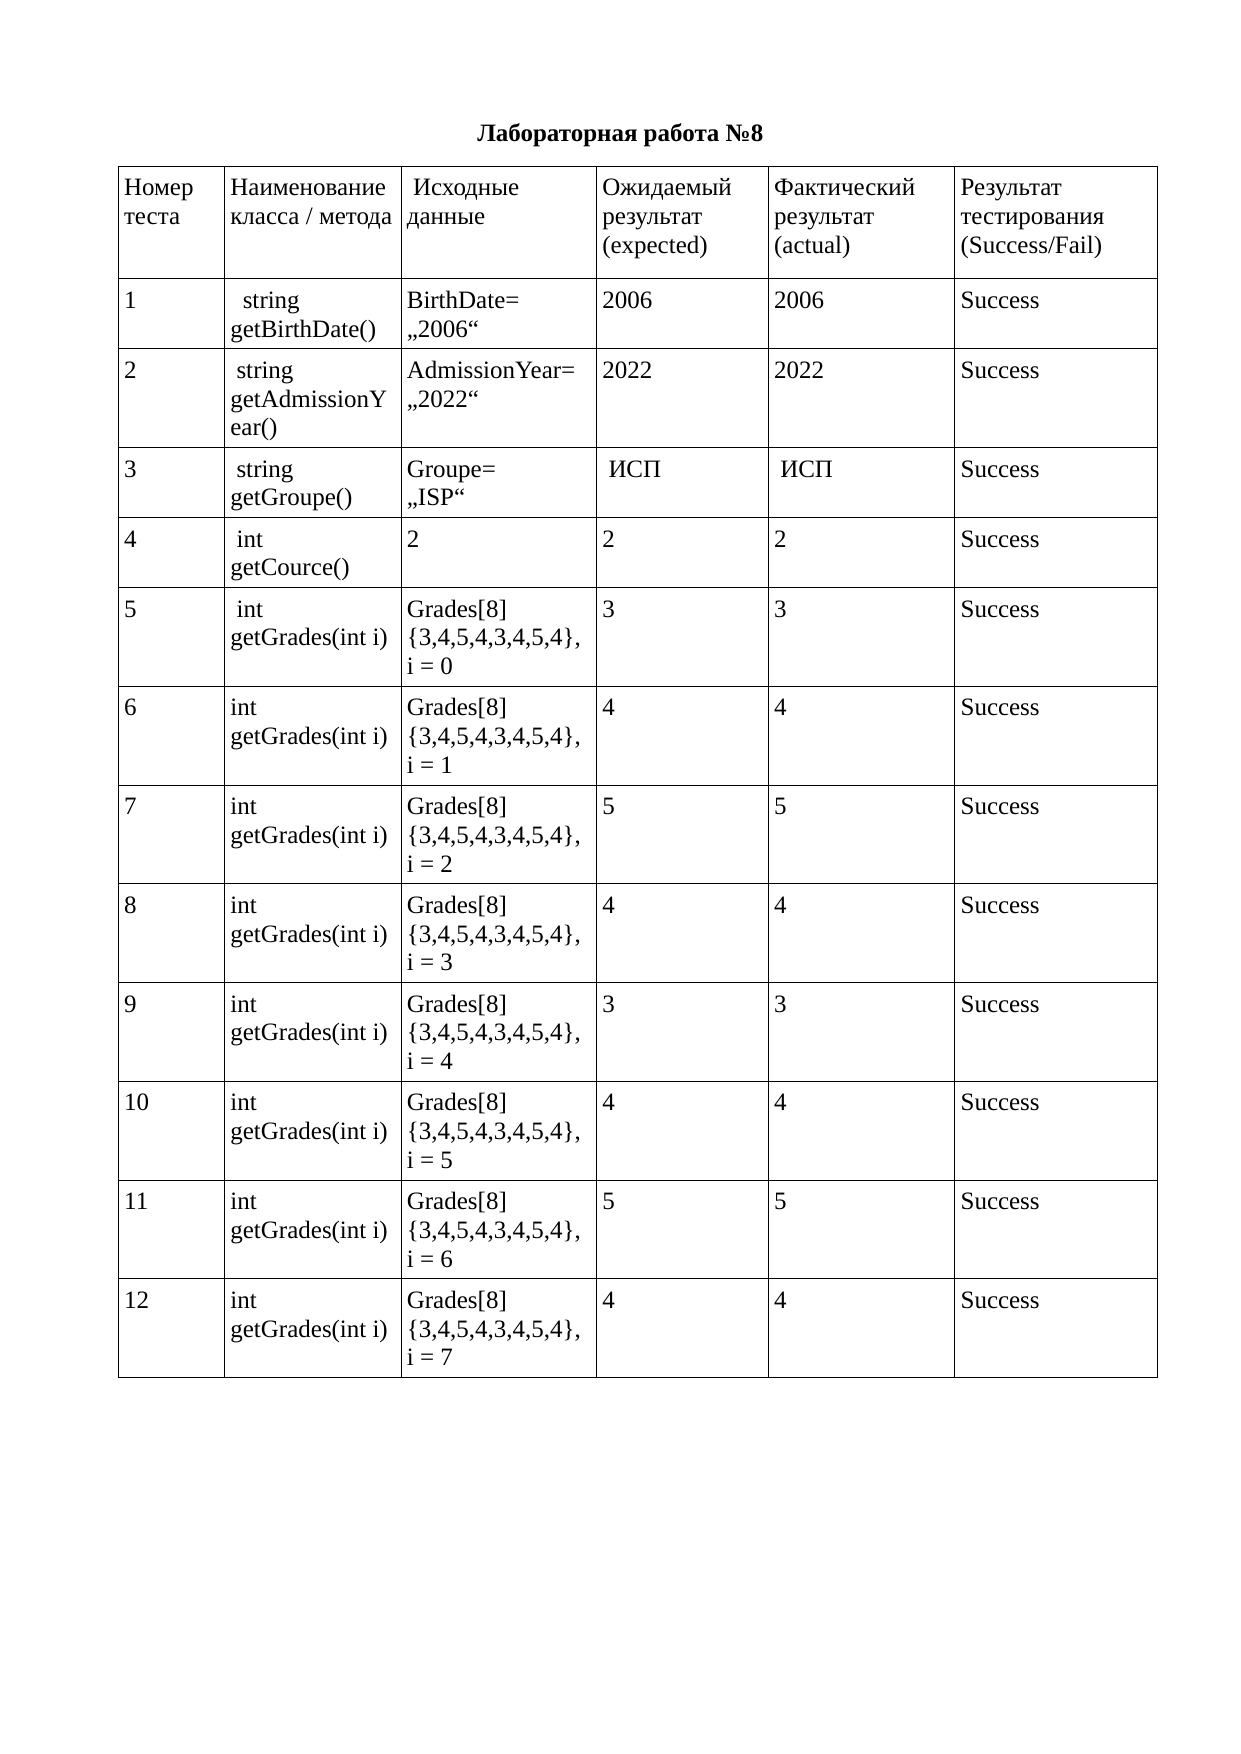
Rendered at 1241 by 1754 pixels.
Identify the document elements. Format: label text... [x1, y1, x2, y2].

table_cell 5 [769, 1181, 954, 1278]
table_cell 10 [119, 1082, 224, 1179]
table_cell 4 [769, 1279, 954, 1377]
table_header Номер теста [119, 167, 224, 278]
table_cell 7 [119, 786, 224, 883]
table_cell 12 [119, 1279, 224, 1377]
table_header Результат тестирования (Success/Fail) [955, 167, 1157, 278]
table_cell int getGrades(int i) [225, 983, 401, 1081]
table_cell Success [955, 1279, 1157, 1377]
table_cell Groupe= „ISP“ [402, 448, 596, 517]
table_cell 2006 [769, 279, 954, 348]
table_cell 4 [769, 1082, 954, 1179]
table_cell AdmissionYear= „2022“ [402, 349, 596, 447]
table_cell 2 [402, 518, 596, 587]
table_cell Success [955, 884, 1157, 982]
table_header Ожидаемый результат (expected) [597, 167, 768, 278]
table_cell 1 [119, 279, 224, 348]
table_cell Success [955, 1082, 1157, 1179]
table_cell 4 [597, 687, 768, 784]
table_cell int getCource() [225, 518, 401, 587]
table_cell Success [955, 786, 1157, 883]
table_cell 5 [769, 786, 954, 883]
table_cell 2006 [597, 279, 768, 348]
text Лабораторная работа №8 [118, 118, 1122, 147]
table_cell BirthDate= „2006“ [402, 279, 596, 348]
table_cell Success [955, 687, 1157, 784]
table_cell Grades[8]{3,4,5,4,3,4,5,4}, i = 2 [402, 786, 596, 883]
table_cell 3 [597, 983, 768, 1081]
table_cell 4 [597, 1279, 768, 1377]
table_cell 4 [597, 884, 768, 982]
table_cell 3 [769, 588, 954, 686]
table_cell 8 [119, 884, 224, 982]
table_cell 4 [769, 884, 954, 982]
table_cell 3 [119, 448, 224, 517]
table_cell Success [955, 448, 1157, 517]
table_cell Grades[8]{3,4,5,4,3,4,5,4}, i = 1 [402, 687, 596, 784]
table_cell Success [955, 1181, 1157, 1278]
table_header Исходные данные [402, 167, 596, 278]
table_cell string getGroupe() [225, 448, 401, 517]
table_cell Success [955, 983, 1157, 1081]
table_cell Grades[8]{3,4,5,4,3,4,5,4}, i = 6 [402, 1181, 596, 1278]
table_cell 5 [119, 588, 224, 686]
table_cell Grades[8]{3,4,5,4,3,4,5,4}, i = 4 [402, 983, 596, 1081]
table_cell Success [955, 588, 1157, 686]
table_cell 5 [597, 1181, 768, 1278]
table_cell int getGrades(int i) [225, 884, 401, 982]
table_cell 2022 [597, 349, 768, 447]
table_header Наименование класса / метода [225, 167, 401, 278]
table_cell int getGrades(int i) [225, 1279, 401, 1377]
table_cell int getGrades(int i) [225, 1181, 401, 1278]
table_cell 5 [597, 786, 768, 883]
table_cell 2 [597, 518, 768, 587]
table_cell ИСП [597, 448, 768, 517]
table_cell Grades[8]{3,4,5,4,3,4,5,4}, i = 7 [402, 1279, 596, 1377]
table_cell 3 [597, 588, 768, 686]
table_cell 4 [597, 1082, 768, 1179]
table_cell int getGrades(int i) [225, 1082, 401, 1179]
table_cell string getAdmissionYear() [225, 349, 401, 447]
table_cell 6 [119, 687, 224, 784]
table_cell int getGrades(int i) [225, 687, 401, 784]
table_cell 4 [119, 518, 224, 587]
table_cell 2022 [769, 349, 954, 447]
table_cell int getGrades(int i) [225, 588, 401, 686]
table_cell Success [955, 349, 1157, 447]
table_cell 2 [769, 518, 954, 587]
table_cell Success [955, 279, 1157, 348]
table_cell ИСП [769, 448, 954, 517]
table_header Фактический результат (actual) [769, 167, 954, 278]
table_cell int getGrades(int i) [225, 786, 401, 883]
table_cell 11 [119, 1181, 224, 1278]
table_cell Grades[8]{3,4,5,4,3,4,5,4}, i = 3 [402, 884, 596, 982]
table_cell 4 [769, 687, 954, 784]
table_cell Grades[8]{3,4,5,4,3,4,5,4}, i = 5 [402, 1082, 596, 1179]
table_cell Success [955, 518, 1157, 587]
table_cell string getBirthDate() [225, 279, 401, 348]
table_cell 3 [769, 983, 954, 1081]
table_cell 9 [119, 983, 224, 1081]
table_cell Grades[8]{3,4,5,4,3,4,5,4}, i = 0 [402, 588, 596, 686]
table_cell 2 [119, 349, 224, 447]
